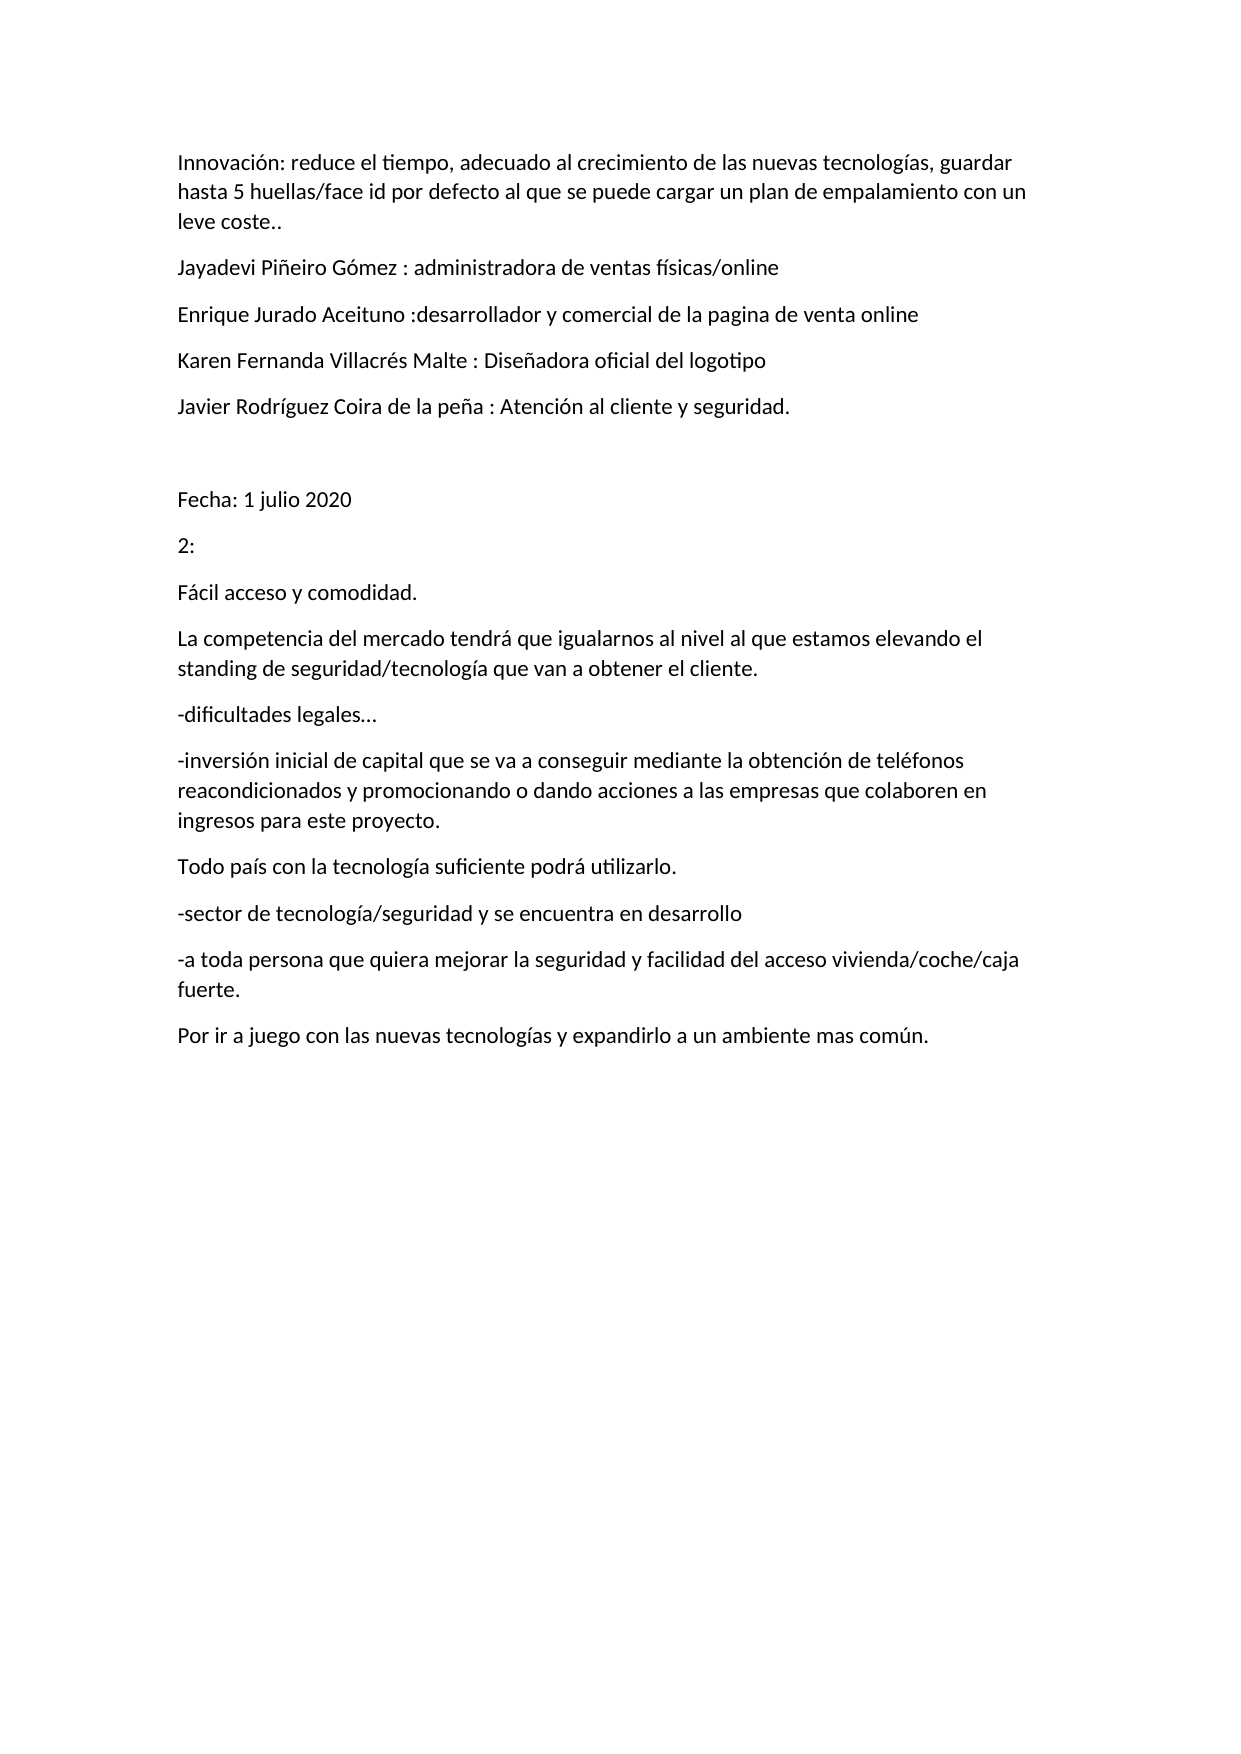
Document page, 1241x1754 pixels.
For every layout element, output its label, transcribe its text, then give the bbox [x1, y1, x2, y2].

text Javier Rodríguez Coira de la peña : Atención al cliente y seguridad. [177, 392, 1063, 420]
text Jayadevi Piñeiro Gómez : administradora de ventas físicas/online [177, 253, 1063, 281]
text La competencia del mercado tendrá que igualarnos al nivel al que estamos elevando el standing de seguridad/tecnología que van a obtener el cliente. [177, 624, 1063, 682]
text -a toda persona que quiera mejorar la seguridad y facilidad del acceso vivienda/coche/caja fuerte. [177, 945, 1063, 1003]
text Por ir a juego con las nuevas tecnologías y expandirlo a un ambiente mas común. [177, 1021, 1063, 1049]
text Innovación: reduce el tiempo, adecuado al crecimiento de las nuevas tecnologías, guardar hasta 5 huellas/face id por defecto al que se puede cargar un plan de empalamiento con un leve coste.. [177, 148, 1063, 235]
text -inversión inicial de capital que se va a conseguir mediante la obtención de teléfonos reacondicionados y promocionando o dando acciones a las empresas que colaboren en ingresos para este proyecto. [177, 747, 1063, 834]
text Fácil acceso y comodidad. [177, 578, 1063, 606]
text Todo país con la tecnología suficiente podrá utilizarlo. [177, 852, 1063, 880]
text 2: [177, 531, 1063, 559]
text Enrique Jurado Aceituno :desarrollador y comercial de la pagina de venta online [177, 300, 1063, 328]
text Karen Fernanda Villacrés Malte : Diseñadora oficial del logotipo [177, 346, 1063, 374]
text -sector de tecnología/seguridad y se encuentra en desarrollo [177, 899, 1063, 927]
text -dificultades legales… [177, 700, 1063, 728]
text Fecha: 1 julio 2020 [177, 485, 1063, 513]
